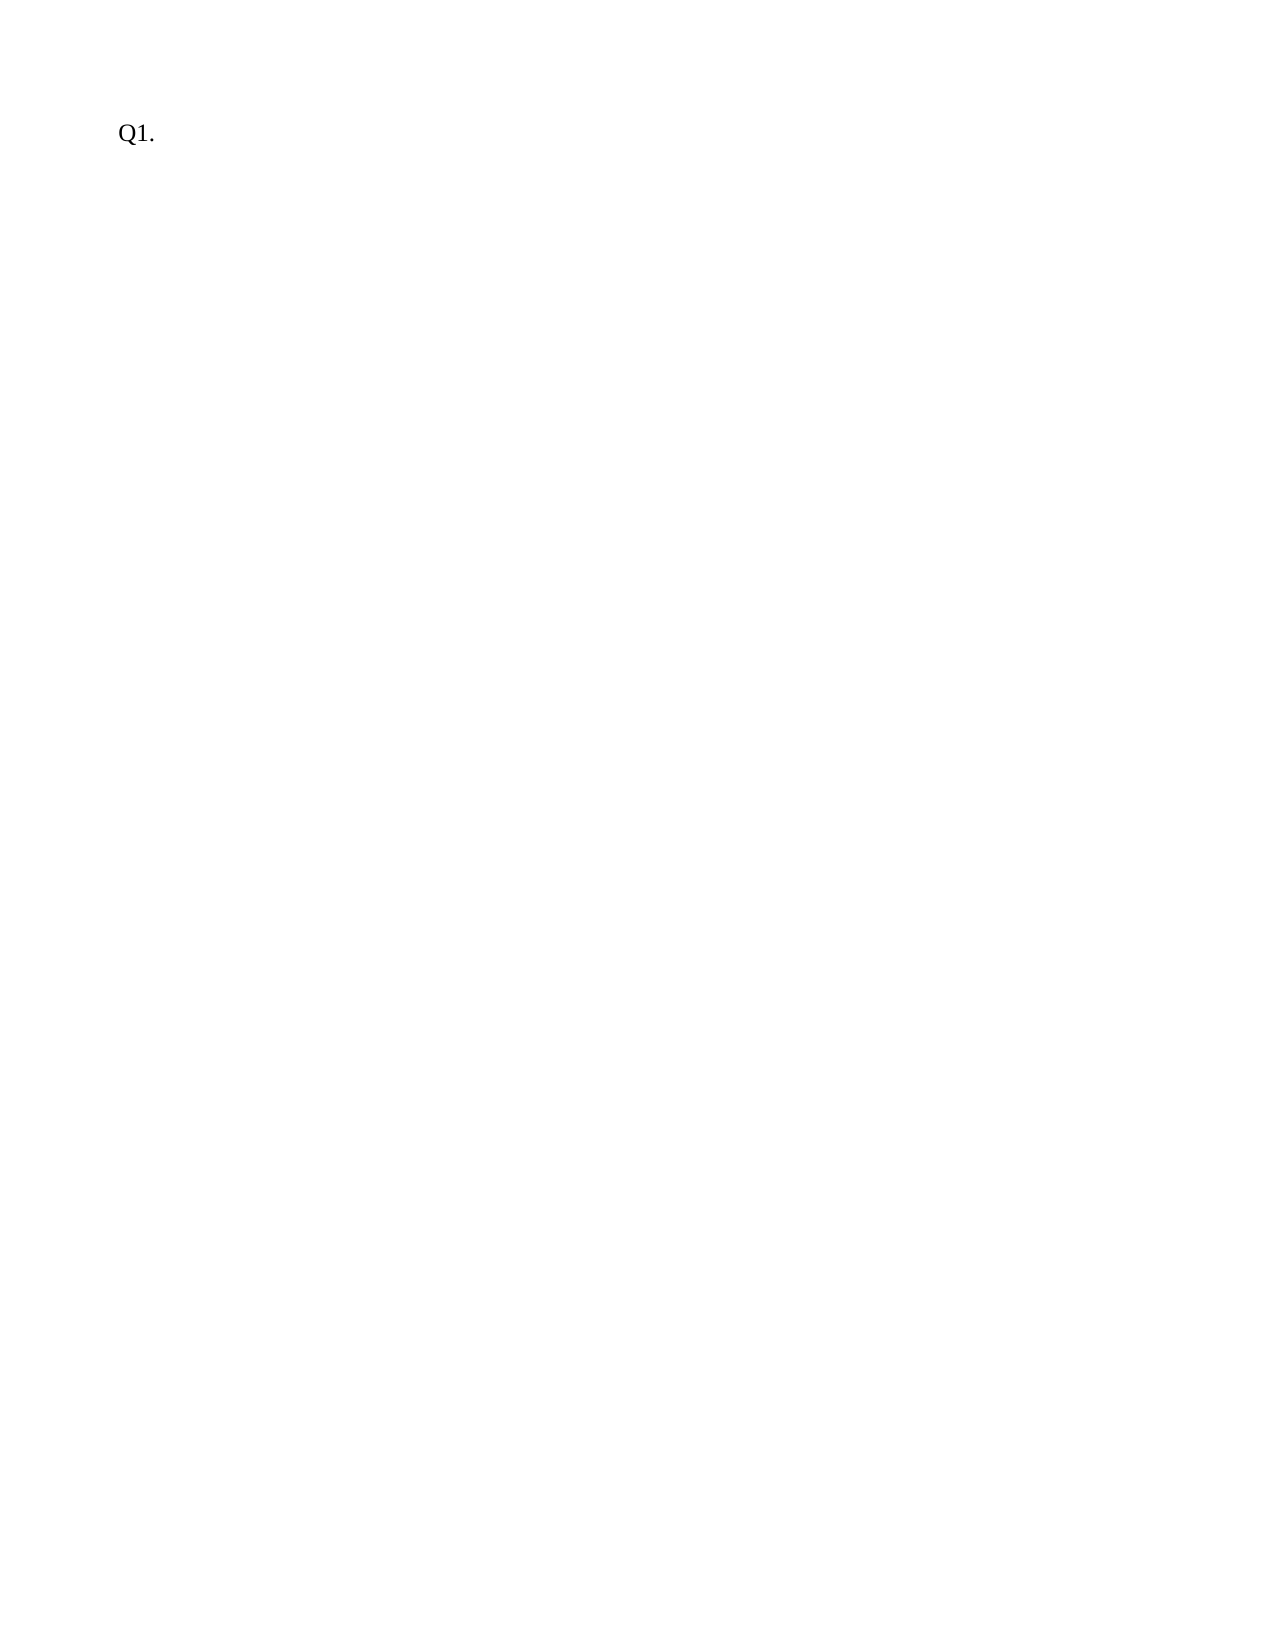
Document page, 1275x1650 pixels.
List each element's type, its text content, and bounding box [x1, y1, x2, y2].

text Q1. [118, 118, 1157, 147]
